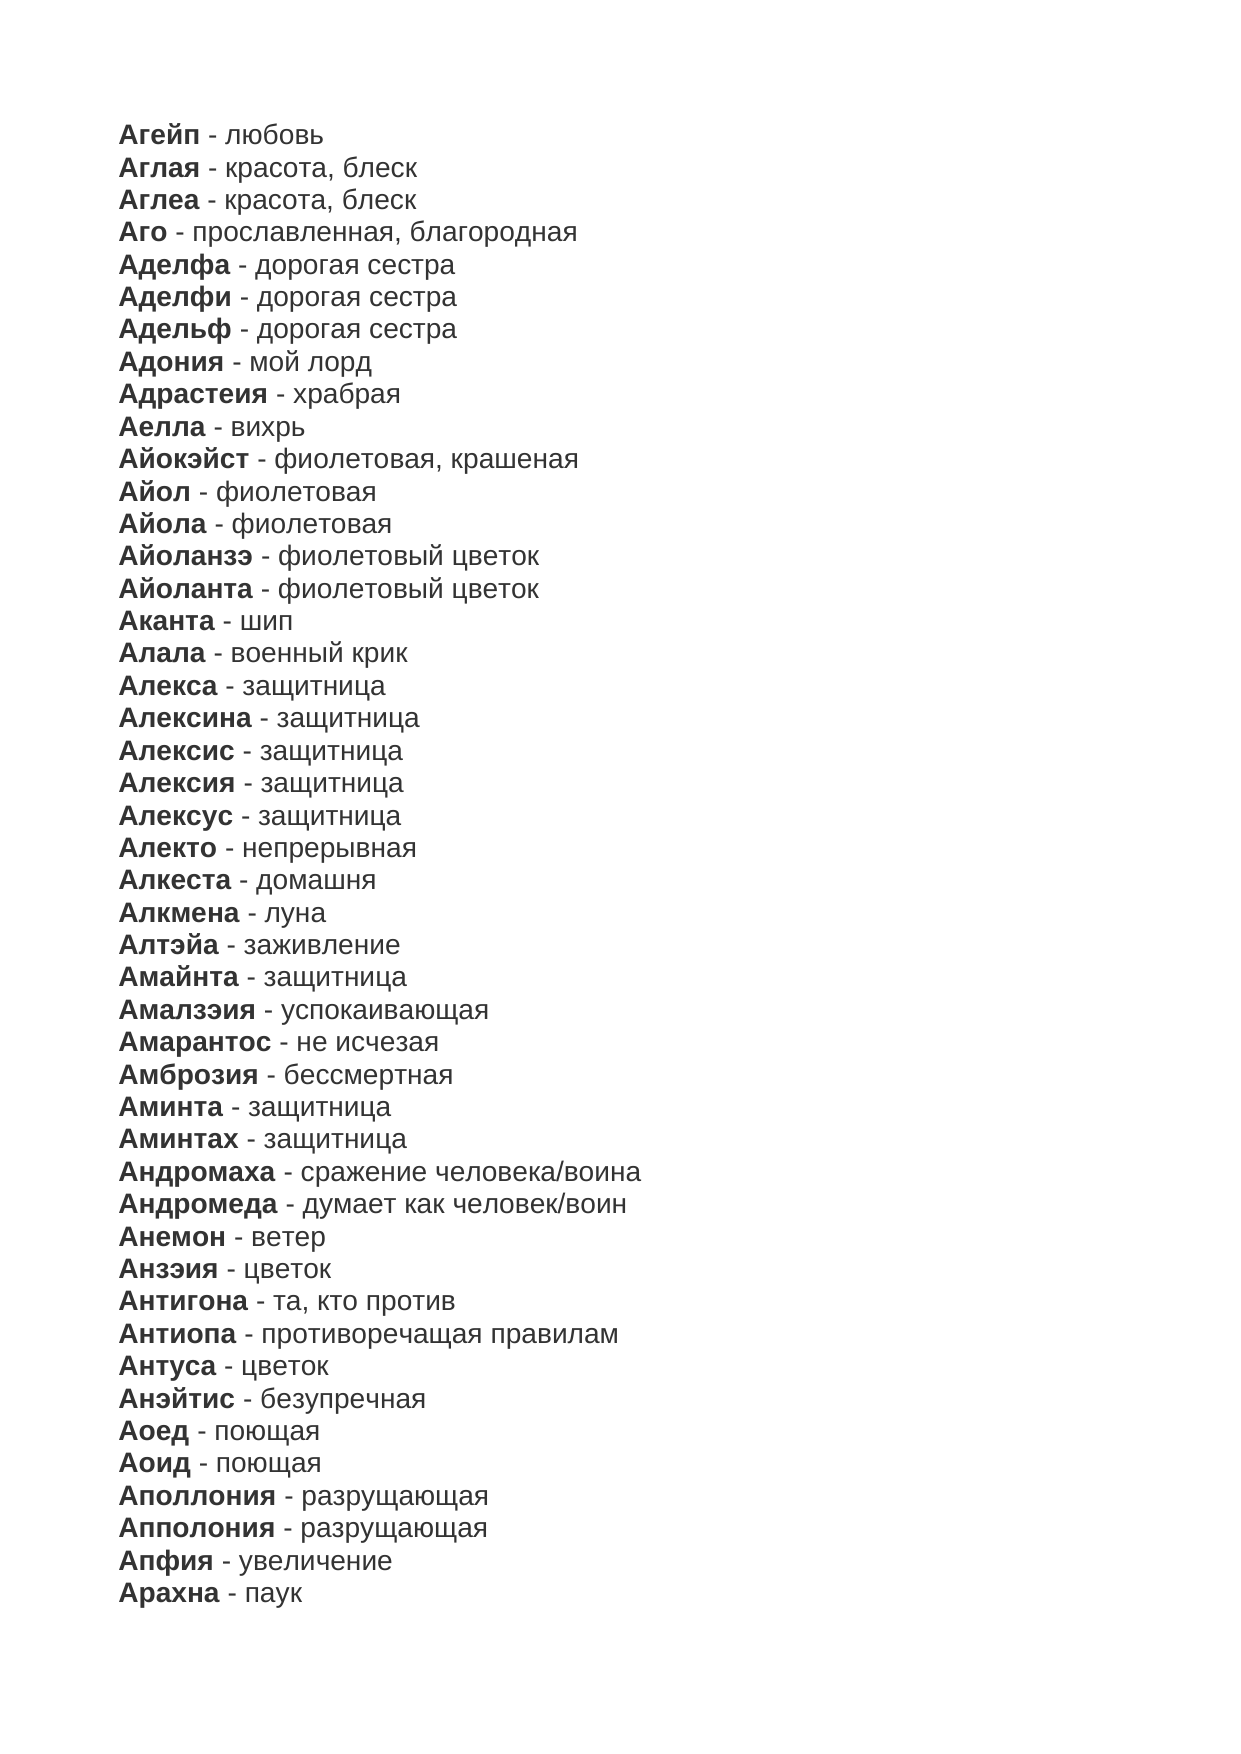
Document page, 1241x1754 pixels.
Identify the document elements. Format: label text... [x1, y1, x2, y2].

text Агейп - любовь Аглая - красота, блеск Аглеа - красота, блеск Аго - прославленная, благородная Аделфа - дорогая сестра Аделфи - дорогая сестра Адельф - дорогая сестра Адония - мой лорд Адрастеия - храбрая Аелла - вихрь Айокэйст - фиолетовая, крашеная Айол - фиолетовая Айола - фиолетовая Айоланзэ - фиолетовый цветок Айоланта - фиолетовый цветок Аканта - шип Алала - военный крик Алекса - защитница Алексина - защитница Алексис - защитница Алексия - защитница Алексус - защитница Алекто - непрерывная Алкеста - домашня Алкмена - луна Алтэйа - заживление Амайнта - защитница Амалзэия - успокаивающая Амарантос - не исчезая Амброзия - бессмертная Аминта - защитница Аминтах - защитница Андромаха - сражение человека/воина Андромеда - думает как человек/воин Анемон - ветер Анзэия - цветок Антигона - та, кто против Антиопа - противоречащая правилам Антуса - цветок Анэйтис - безупречная Аоед - поющая Аоид - поющая Аполлония - разрущающая Апполония - разрущающая Апфия - увеличение Арахна - паук [118, 118, 1122, 1608]
